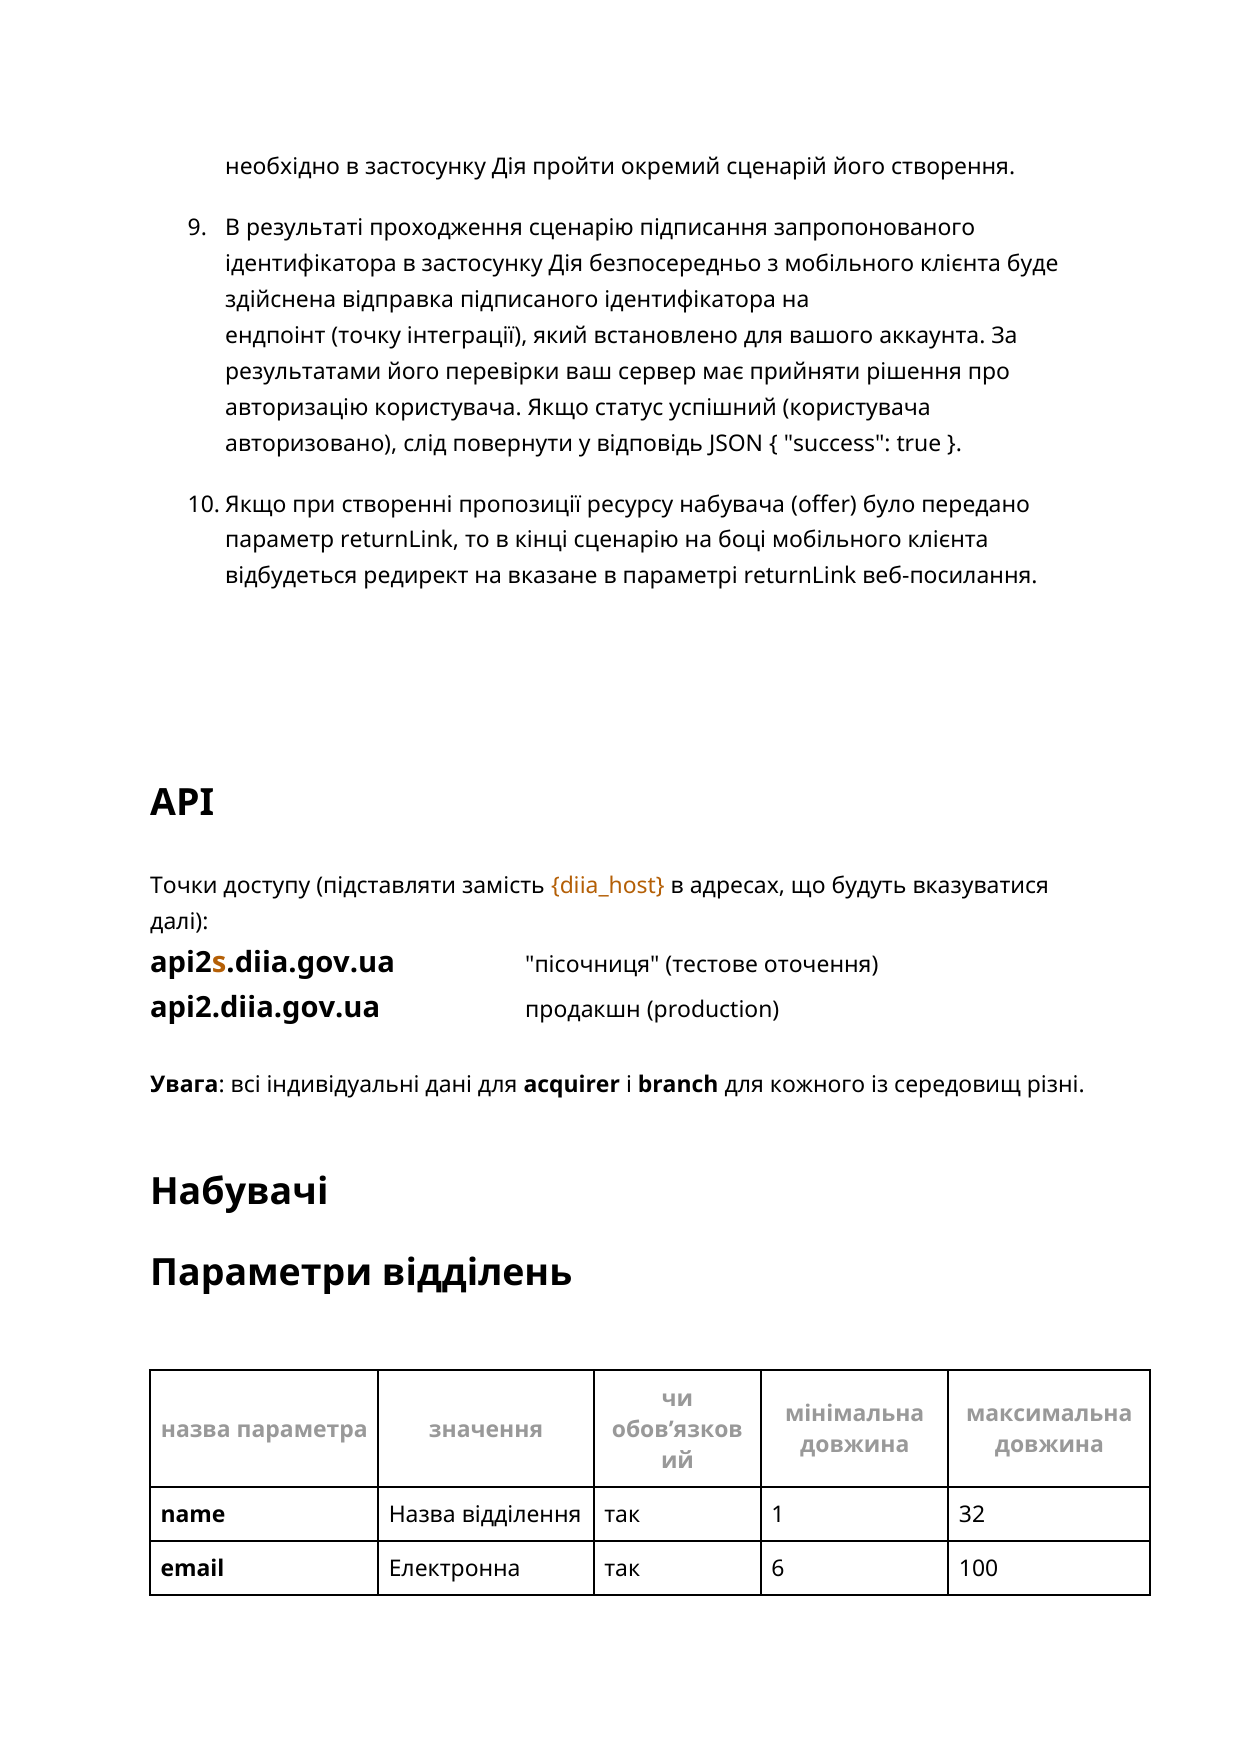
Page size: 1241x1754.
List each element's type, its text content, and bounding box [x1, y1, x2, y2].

table_header значення [379, 1371, 593, 1486]
subtitle Набувачі [150, 1164, 1094, 1215]
table_header максимальна довжина [949, 1371, 1149, 1486]
subtitle API [150, 775, 1094, 826]
text api2s.diia.gov.ua "пісочниця" (тестове оточення) [150, 941, 1094, 981]
table_cell так [595, 1488, 760, 1540]
text Точки доступу (підставляти замість {diia_host} в адресах, що будуть вказуватися далі): [150, 869, 1094, 936]
table_cell email [151, 1542, 377, 1594]
table_cell 32 [949, 1488, 1149, 1540]
table_cell 6 [762, 1542, 947, 1594]
table_cell Назва відділення [379, 1488, 593, 1540]
text api2.diia.gov.ua продакшн (production) [150, 986, 1094, 1026]
list Якщо при створенні пропозиції ресурсу набувача (offer) було передано параметр returnLink, то в кінці сценарію на боці мобільного клієнта відбудеться редирект на вказане в параметрі returnLink веб-посилання. [187, 487, 1094, 591]
table_cell так [595, 1542, 760, 1594]
list необхідно в застосунку Дія пройти окремий сценарій його створення. [187, 150, 1094, 181]
table_header назва параметра [151, 1371, 377, 1486]
table_header мінімальна довжина [762, 1371, 947, 1486]
table_cell 1 [762, 1488, 947, 1540]
table_cell name [151, 1488, 377, 1540]
table_cell 100 [949, 1542, 1149, 1594]
table_cell Електронна [379, 1542, 593, 1594]
list В результаті проходження сценарію підписання запропонованого ідентифікатора в застосунку Дія безпосередньо з мобільного клієнта буде здійснена відправка підписаного ідентифікатора на ендпоінт (точку інтеграції), який встановлено для вашого аккаунта. За результатами його перевірки ваш сервер має прийняти рішення про авторизацію користувача. Якщо статус успішний (користувача авторизовано), слід повернути у відповідь JSON { "success": true }. [187, 211, 1094, 458]
subtitle Параметри відділень [150, 1246, 1094, 1297]
text Увага: всі індивідуальні дані для acquirer і branch для кожного із середовищ різні. [150, 1068, 1094, 1099]
table_header чи обов’язковий [595, 1371, 760, 1486]
